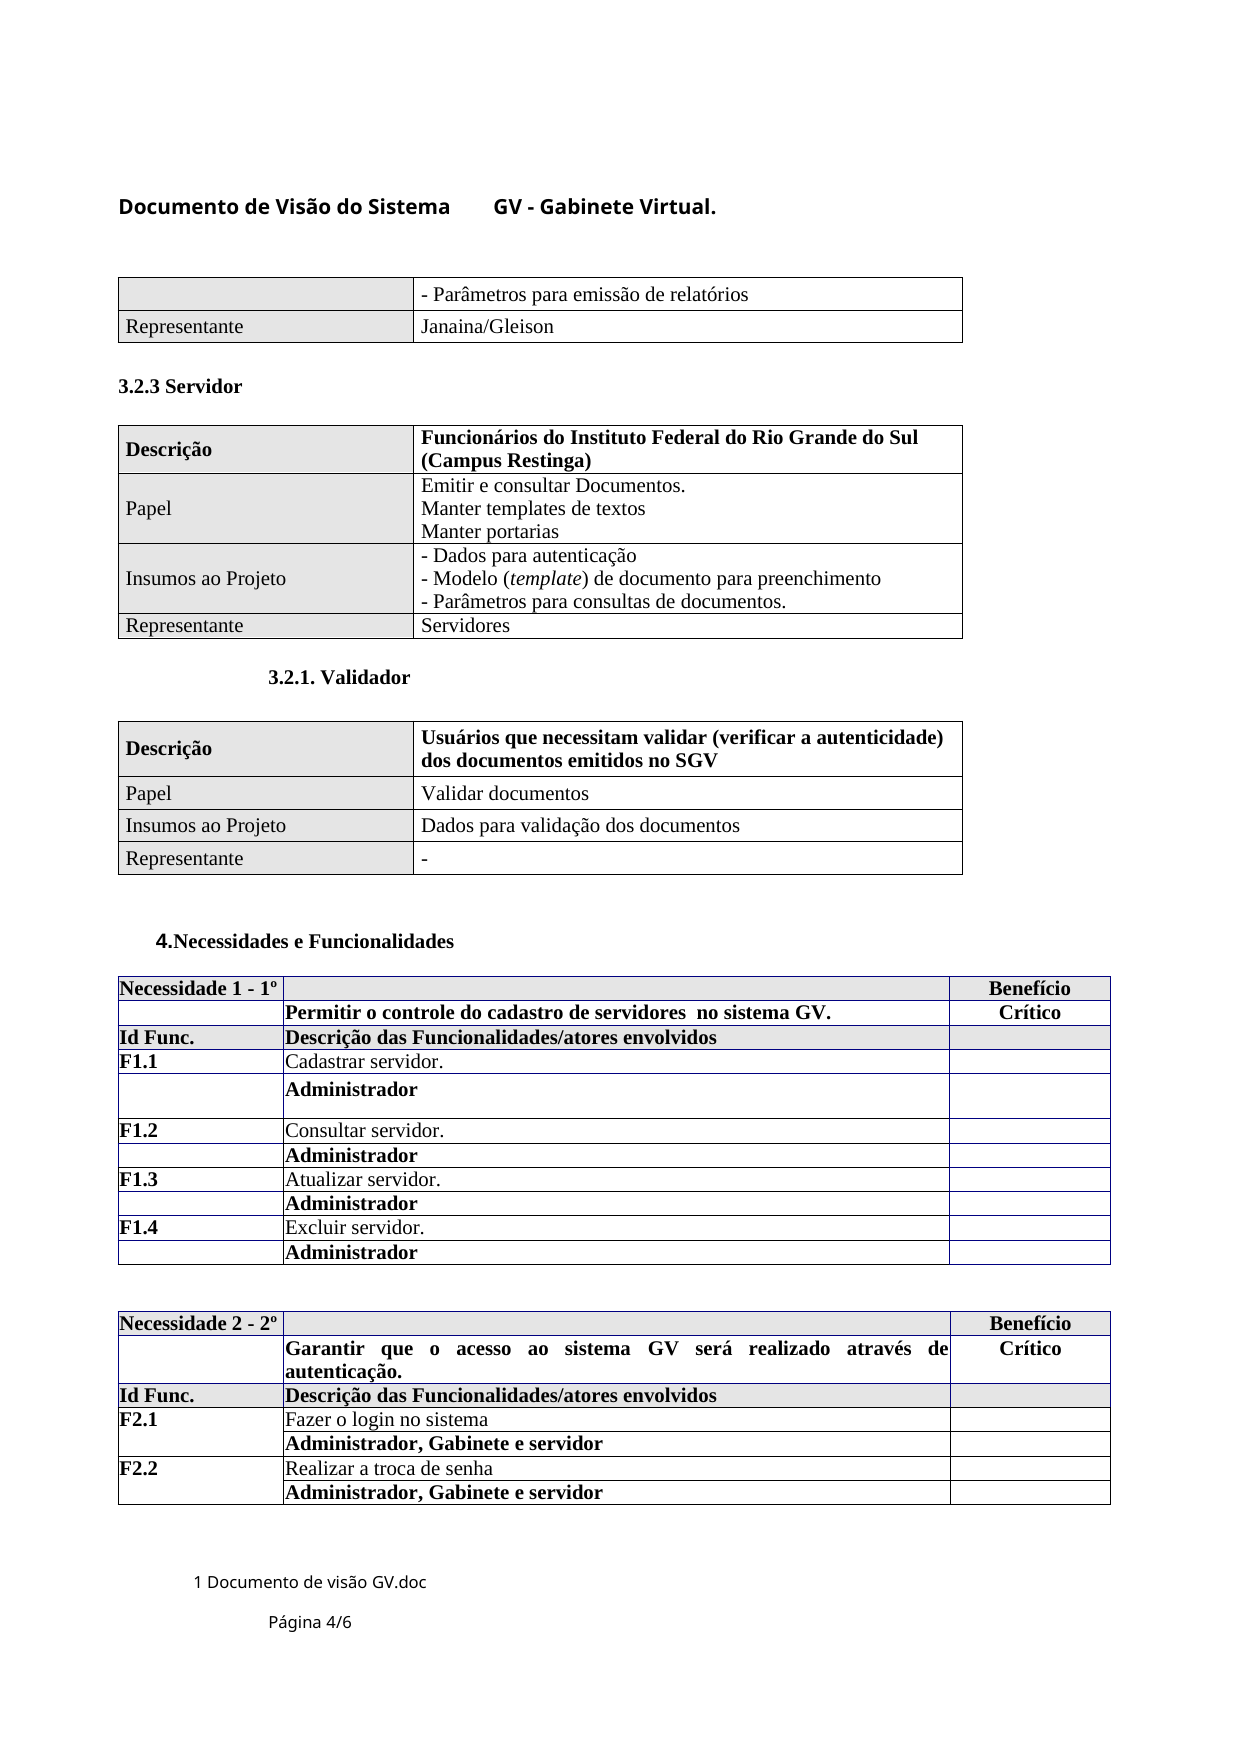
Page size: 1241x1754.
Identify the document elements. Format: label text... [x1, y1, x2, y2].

table_cell Emitir e consultar Documentos. Manter templates de textos Manter portarias [414, 474, 962, 543]
table_cell Insumos ao Projeto [119, 544, 413, 613]
table_cell [119, 278, 413, 310]
table_cell Garantir que o acesso ao sistema GV será realizado através de autenticação. [284, 1336, 950, 1383]
table_cell - [414, 842, 962, 874]
table_cell Consultar servidor. [284, 1119, 949, 1142]
table_cell Administrador [284, 1192, 949, 1215]
table_cell Papel [119, 474, 413, 543]
table_cell [951, 1457, 1110, 1480]
table_cell Descrição das Funcionalidades/atores envolvidos [284, 1026, 949, 1049]
table_cell [119, 1336, 283, 1383]
table_cell [119, 1144, 283, 1167]
table_cell F1.1 [119, 1050, 283, 1073]
table_header Benefício [950, 977, 1110, 1000]
table_header Descrição [119, 722, 413, 776]
table_cell Janaina/Gleison [414, 311, 962, 342]
table_cell [951, 1432, 1110, 1456]
table_cell Administrador [284, 1074, 949, 1118]
table_header [284, 977, 949, 1000]
table_cell [950, 1192, 1110, 1215]
table_cell Crítico [951, 1336, 1110, 1383]
table_cell [951, 1408, 1110, 1431]
table_cell Papel [119, 777, 413, 809]
table_cell Atualizar servidor. [284, 1168, 949, 1191]
table_cell F2.2 [119, 1457, 283, 1504]
table_cell F1.4 [119, 1216, 283, 1239]
table_cell Dados para validação dos documentos [414, 810, 962, 841]
table_cell Crítico [950, 1001, 1110, 1024]
text 3.2.3 Servidor [118, 375, 1170, 398]
table_header [284, 1312, 950, 1335]
table_cell Representante [119, 311, 413, 342]
table_cell Descrição das Funcionalidades/atores envolvidos [284, 1384, 950, 1407]
table_cell Administrador [284, 1241, 949, 1264]
table_cell - Dados para autenticação - Modelo (template) de documento para preenchimento - Parâmetros para consultas de documentos. [414, 544, 962, 613]
table_cell Permitir o controle do cadastro de servidores no sistema GV. [284, 1001, 949, 1024]
table_cell Id Func. [119, 1384, 283, 1407]
table_cell F1.2 [119, 1119, 283, 1142]
table_cell [119, 1192, 283, 1215]
table_cell [950, 1119, 1110, 1142]
table_cell [950, 1216, 1110, 1239]
table_cell Id Func. [119, 1026, 283, 1049]
table_cell Servidores [414, 614, 962, 637]
table_cell Administrador, Gabinete e servidor [284, 1432, 950, 1456]
table_cell Excluir servidor. [284, 1216, 949, 1239]
table_header Funcionários do Instituto Federal do Rio Grande do Sul (Campus Restinga) [414, 426, 962, 472]
table_cell - Parâmetros para emissão de relatórios [414, 278, 962, 310]
table_cell F1.3 [119, 1168, 283, 1191]
table_cell [950, 1026, 1110, 1049]
table_cell [119, 1001, 283, 1024]
table_cell F2.1 [119, 1408, 283, 1456]
table_cell [119, 1241, 283, 1264]
table_cell Realizar a troca de senha [284, 1457, 950, 1480]
table_cell Administrador [284, 1144, 949, 1167]
table_header Usuários que necessitam validar (verificar a autenticidade) dos documentos emitidos no SGV [414, 722, 962, 776]
table_cell [950, 1050, 1110, 1073]
table_cell [951, 1384, 1110, 1407]
table_cell [950, 1074, 1110, 1118]
list Necessidades e Funcionalidades [118, 929, 1170, 953]
table_header Benefício [951, 1312, 1110, 1335]
table_cell [950, 1144, 1110, 1167]
table_cell Fazer o login no sistema [284, 1408, 950, 1431]
text 3.2.1. Validador [268, 666, 1170, 689]
table_header Descrição [119, 426, 413, 472]
table_cell [950, 1241, 1110, 1264]
table_cell Representante [119, 614, 413, 637]
table_cell Cadastrar servidor. [284, 1050, 949, 1073]
table_header Necessidade 1 - 1º [119, 977, 283, 1000]
table_cell [951, 1481, 1110, 1504]
table_header Necessidade 2 - 2º [119, 1312, 283, 1335]
table_cell [119, 1074, 283, 1118]
table_cell Administrador, Gabinete e servidor [284, 1481, 950, 1504]
table_cell Insumos ao Projeto [119, 810, 413, 841]
table_cell [950, 1168, 1110, 1191]
table_cell Validar documentos [414, 777, 962, 809]
table_cell Representante [119, 842, 413, 874]
